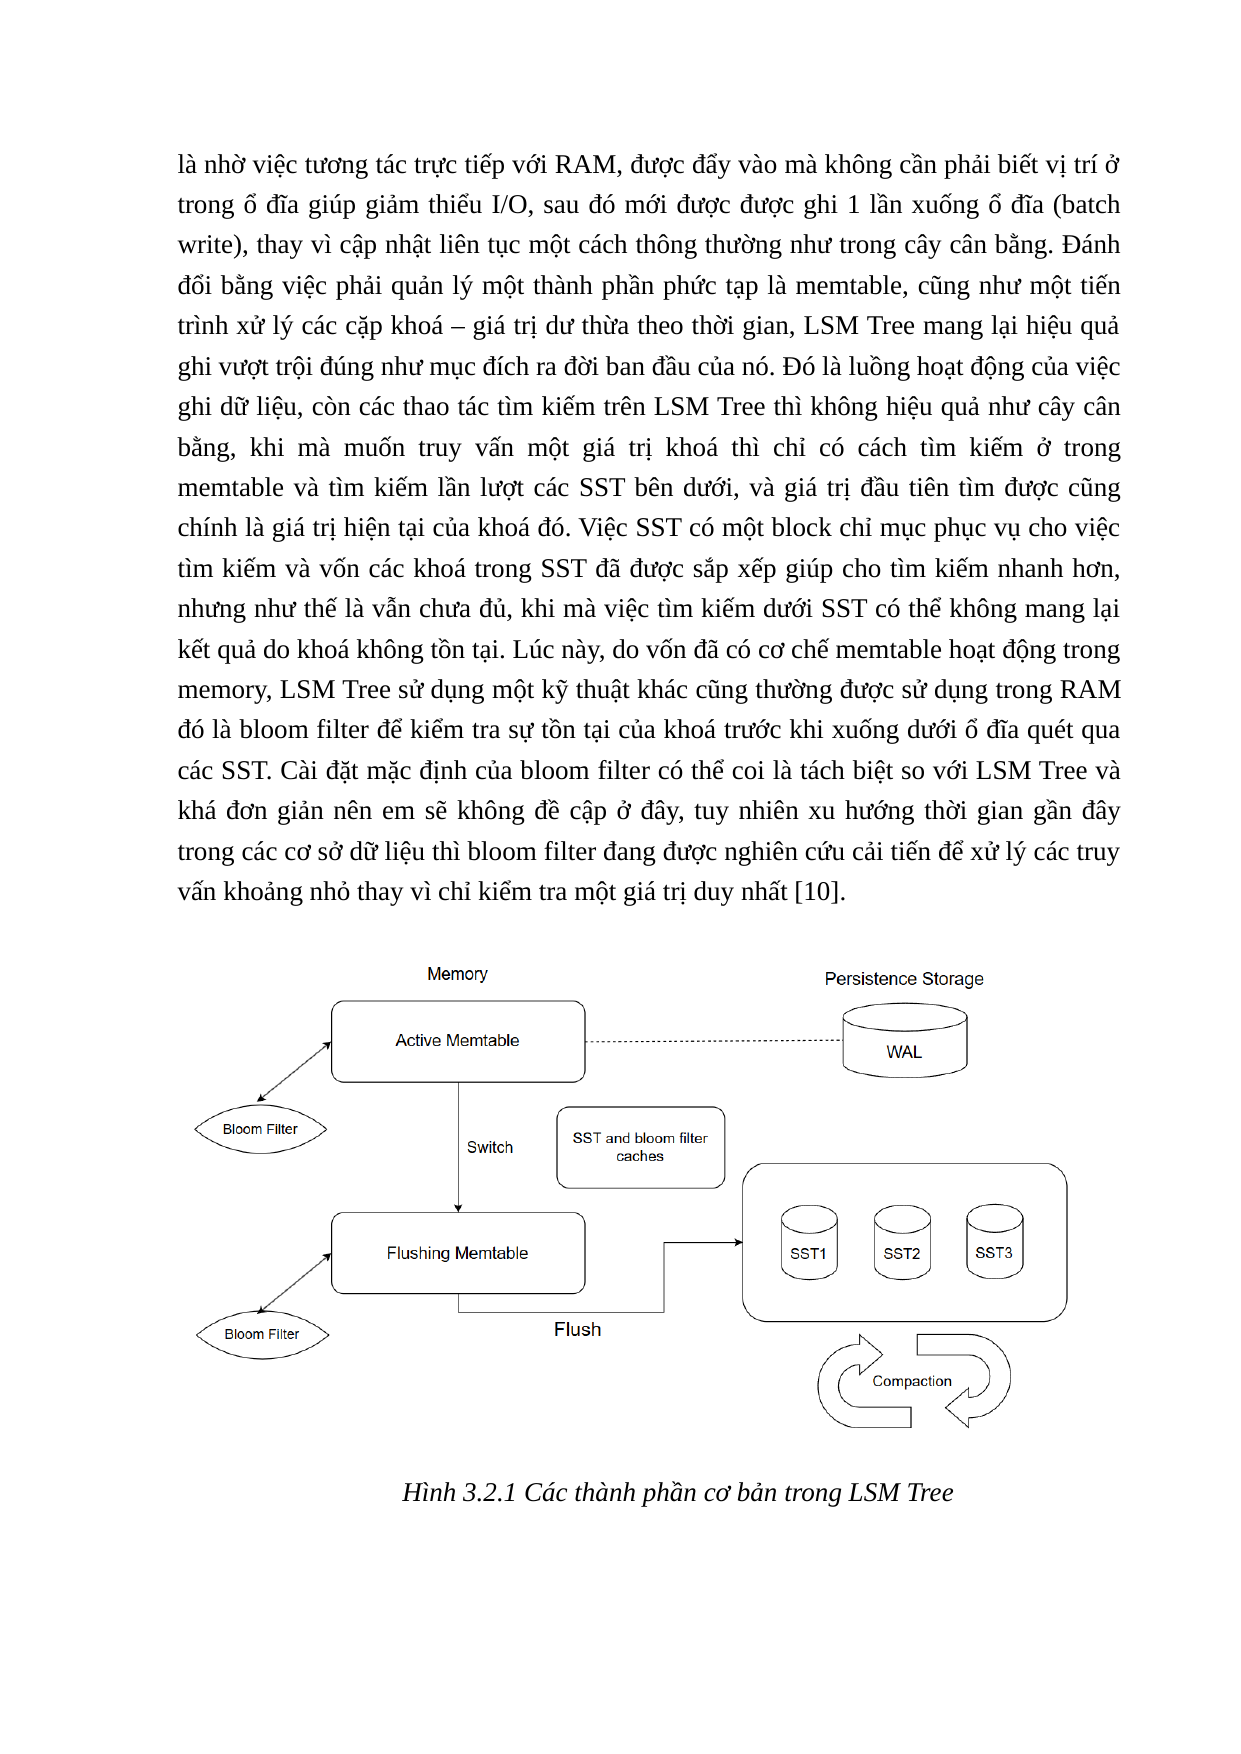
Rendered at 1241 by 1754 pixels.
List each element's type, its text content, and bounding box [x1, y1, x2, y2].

text là nhờ việc tương tác trực tiếp với RAM, được đẩy vào mà không cần phải biết vị trí ở trong ổ đĩa giúp giảm thiểu I/O, sau đó mới được được ghi 1 lần xuống ổ đĩa (batch write), thay vì cập nhật liên tục một cách thông thường như trong cây cân bằng. Đánh đổi bằng việc phải quản lý một thành phần phức tạp là memtable, cũng như một tiến trình xử lý các cặp khoá – giá trị dư thừa theo thời gian, LSM Tree mang lại hiệu quả ghi vượt trội đúng như mục đích ra đời ban đầu của nó. Đó là luồng hoạt động của việc ghi dữ liệu, còn các thao tác tìm kiếm trên LSM Tree thì không hiệu quả như cây cân bằng, khi mà muốn truy vấn một giá trị khoá thì chỉ có cách tìm kiếm ở trong memtable và tìm kiếm lần lượt các SST bên dưới, và giá trị đầu tiên tìm được cũng chính là giá trị hiện tại của khoá đó. Việc SST có một block chỉ mục phục vụ cho việc tìm kiếm và vốn các khoá trong SST đã được sắp xếp giúp cho tìm kiếm nhanh hơn, nhưng như thế là vẫn chưa đủ, khi mà việc tìm kiếm dưới SST có thể không mang lại kết quả do khoá không tồn tại. Lúc này, do vốn đã có cơ chế memtable hoạt động trong memory, LSM Tree sử dụng một kỹ thuật khác cũng thường được sử dụng trong RAM đó là bloom filter để kiểm tra sự tồn tại của khoá trước khi xuống dưới ổ đĩa quét qua các SST. Cài đặt mặc định của bloom filter có thể coi là tách biệt so với LSM Tree và khá đơn giản nên em sẽ không đề cập ở đây, tuy nhiên xu hướng thời gian gần đây trong các cơ sở dữ liệu thì bloom filter đang được nghiên cứu cải tiến để xử lý các truy vấn khoảng nhỏ thay vì chỉ kiểm tra một giá trị duy nhất [10]. [177, 148, 1122, 906]
text Hình 3.2.1 Các thành phần cơ bản trong LSM Tree [177, 1476, 1122, 1508]
picture [177, 928, 1097, 1455]
